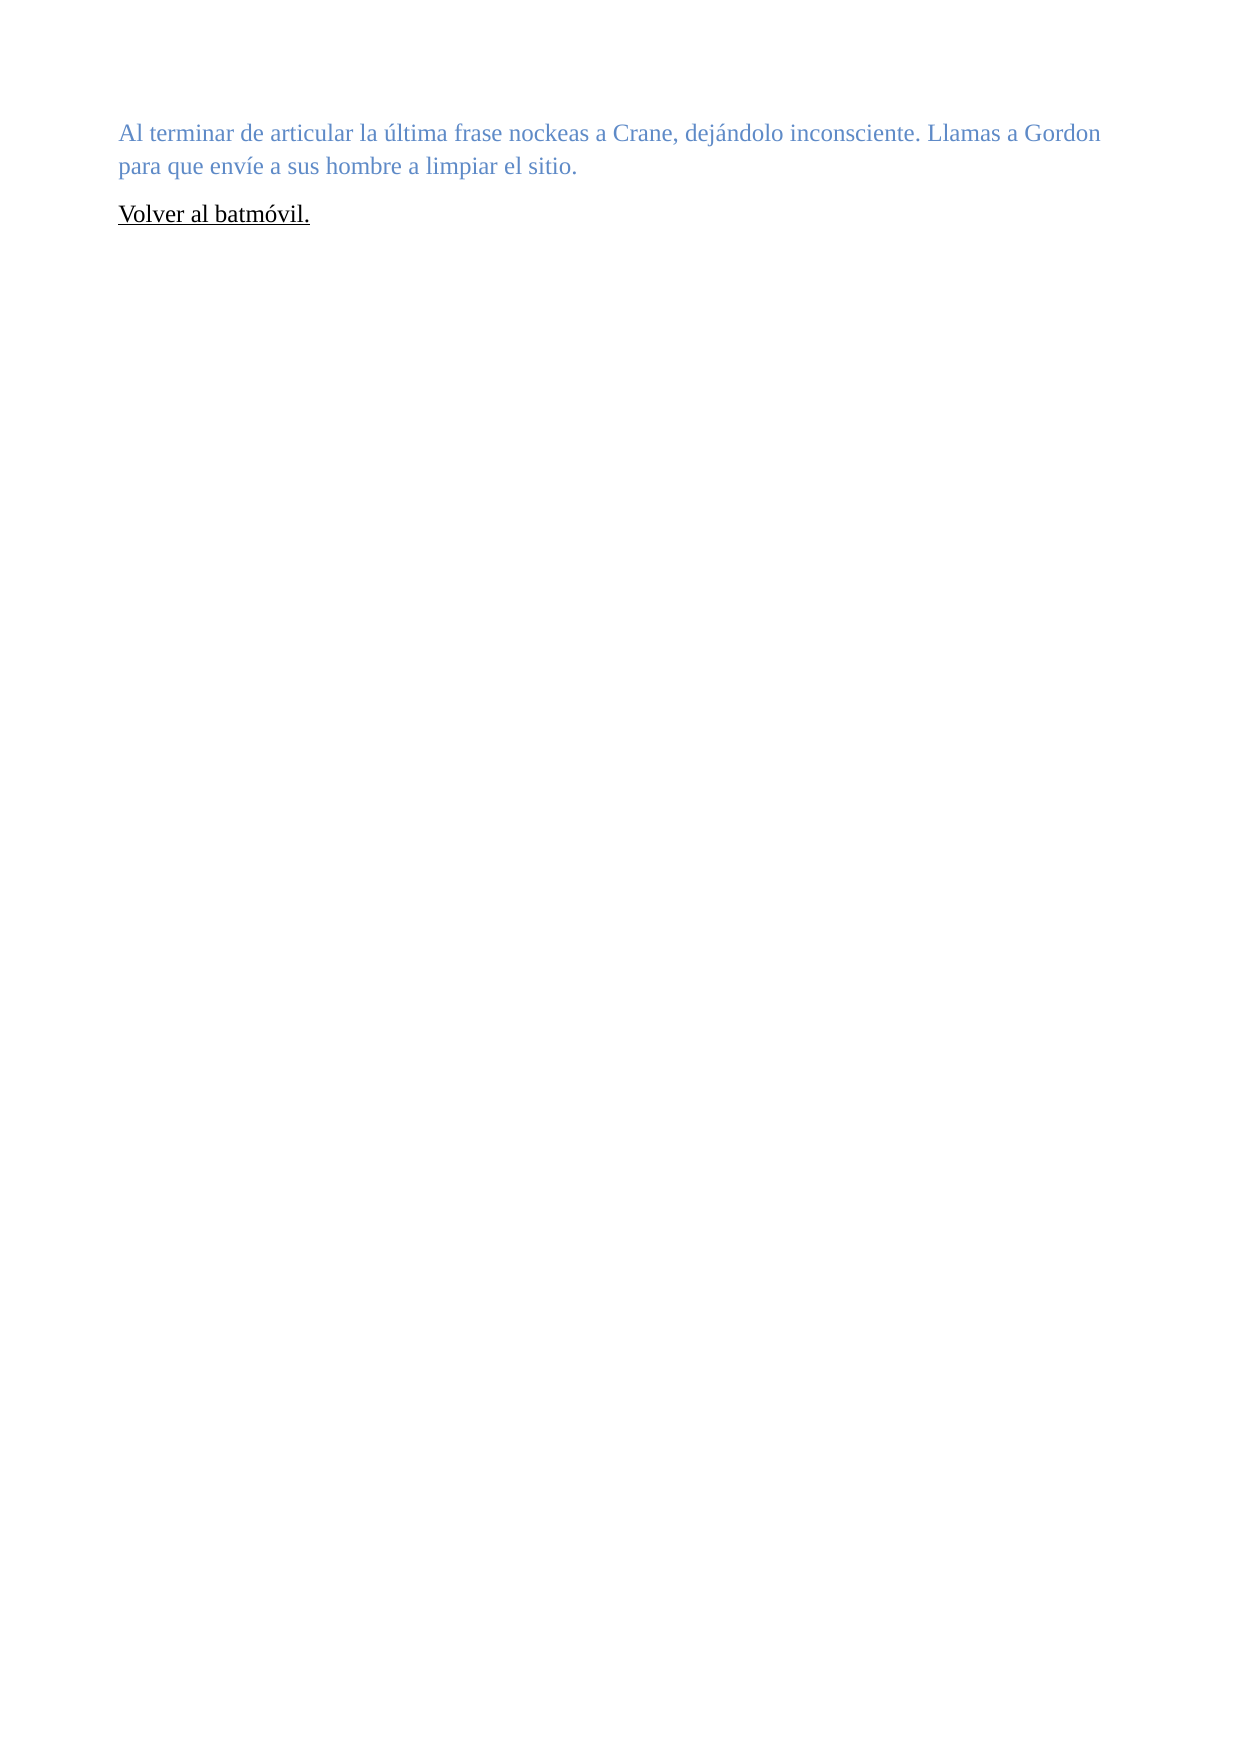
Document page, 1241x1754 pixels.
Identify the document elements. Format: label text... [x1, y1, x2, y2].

text Al terminar de articular la última frase nockeas a Crane, dejándolo inconsciente. Llamas a Gordon para que envíe a sus hombre a limpiar el sitio. [118, 118, 1122, 180]
text Volver al batmóvil. [118, 199, 1122, 227]
